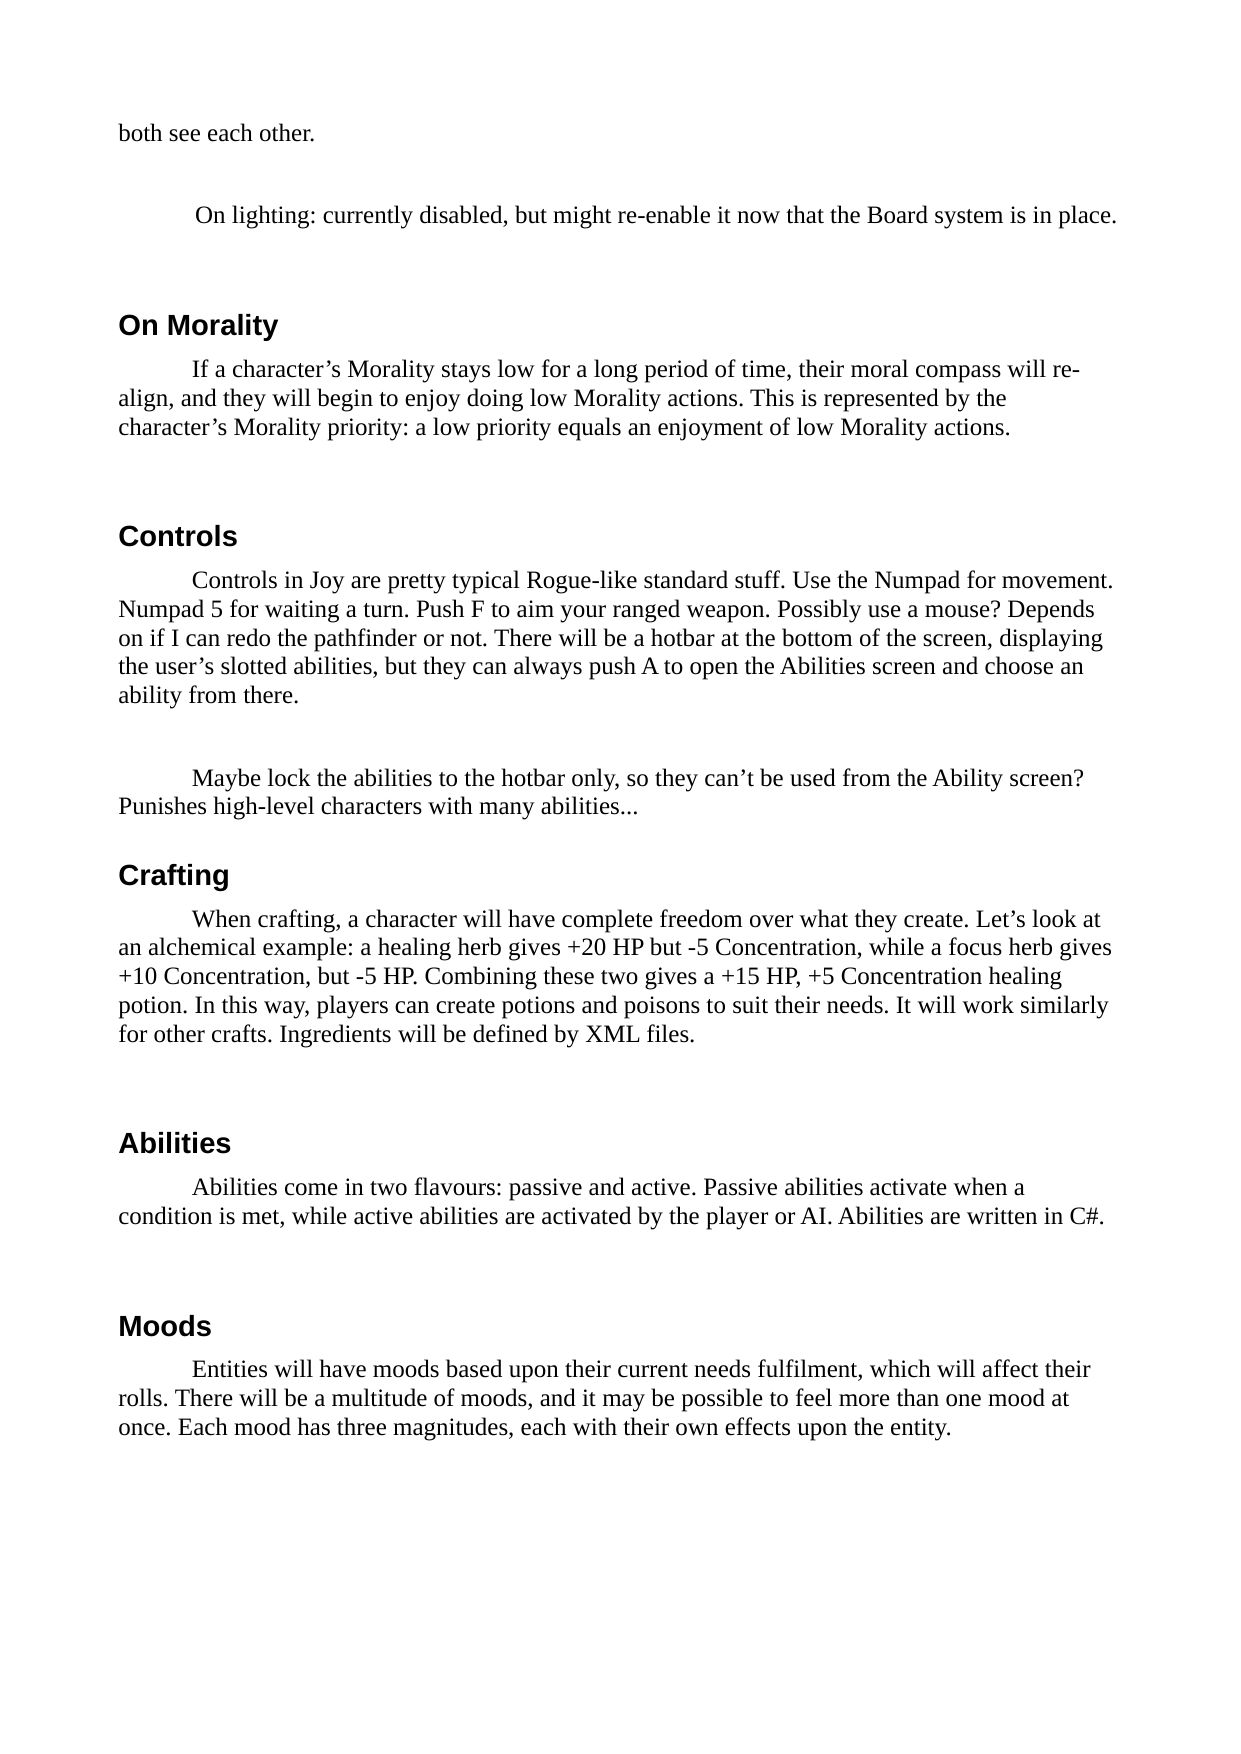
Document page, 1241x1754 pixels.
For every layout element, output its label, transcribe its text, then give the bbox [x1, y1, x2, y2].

subtitle Crafting [118, 858, 1122, 891]
text Maybe lock the abilities to the hotbar only, so they can’t be used from the Ability screen? Punishes high-level characters with many abilities... [118, 763, 1122, 820]
text On lighting: currently disabled, but might re-enable it now that the Board system is in place. [118, 201, 1122, 229]
text Controls in Joy are pretty typical Rogue-like standard stuff. Use the Numpad for movement. Numpad 5 for waiting a turn. Push F to aim your ranged weapon. Possibly use a mouse? Depends on if I can redo the pathfinder or not. There will be a hotbar at the bottom of the screen, displaying the user’s slotted abilities, but they can always push A to open the Abilities screen and choose an ability from there. [118, 565, 1122, 709]
text Abilities come in two flavours: passive and active. Passive abilities activate when a condition is met, while active abilities are activated by the player or AI. Abilities are written in C#. [118, 1172, 1122, 1230]
text Entities will have moods based upon their current needs fulfilment, which will affect their rolls. There will be a multitude of moods, and it may be possible to feel more than one mood at once. Each mood has three magnitudes, each with their own effects upon the entity. [118, 1354, 1122, 1441]
text both see each other. [118, 118, 1122, 147]
subtitle Abilities [118, 1126, 1122, 1160]
subtitle Controls [118, 519, 1122, 553]
subtitle On Morality [118, 308, 1122, 342]
subtitle Moods [118, 1308, 1122, 1342]
text When crafting, a character will have complete freedom over what they create. Let’s look at an alchemical example: a healing herb gives +20 HP but -5 Concentration, while a focus herb gives +10 Concentration, but -5 HP. Combining these two gives a +15 HP, +5 Concentration healing potion. In this way, players can create potions and poisons to suit their needs. It will work similarly for other crafts. Ingredients will be defined by XML files. [118, 904, 1122, 1047]
text If a character’s Morality stays low for a long period of time, their moral compass will re-align, and they will begin to enjoy doing low Morality actions. This is represented by the character’s Morality priority: a low priority equals an enjoyment of low Morality actions. [118, 354, 1122, 440]
